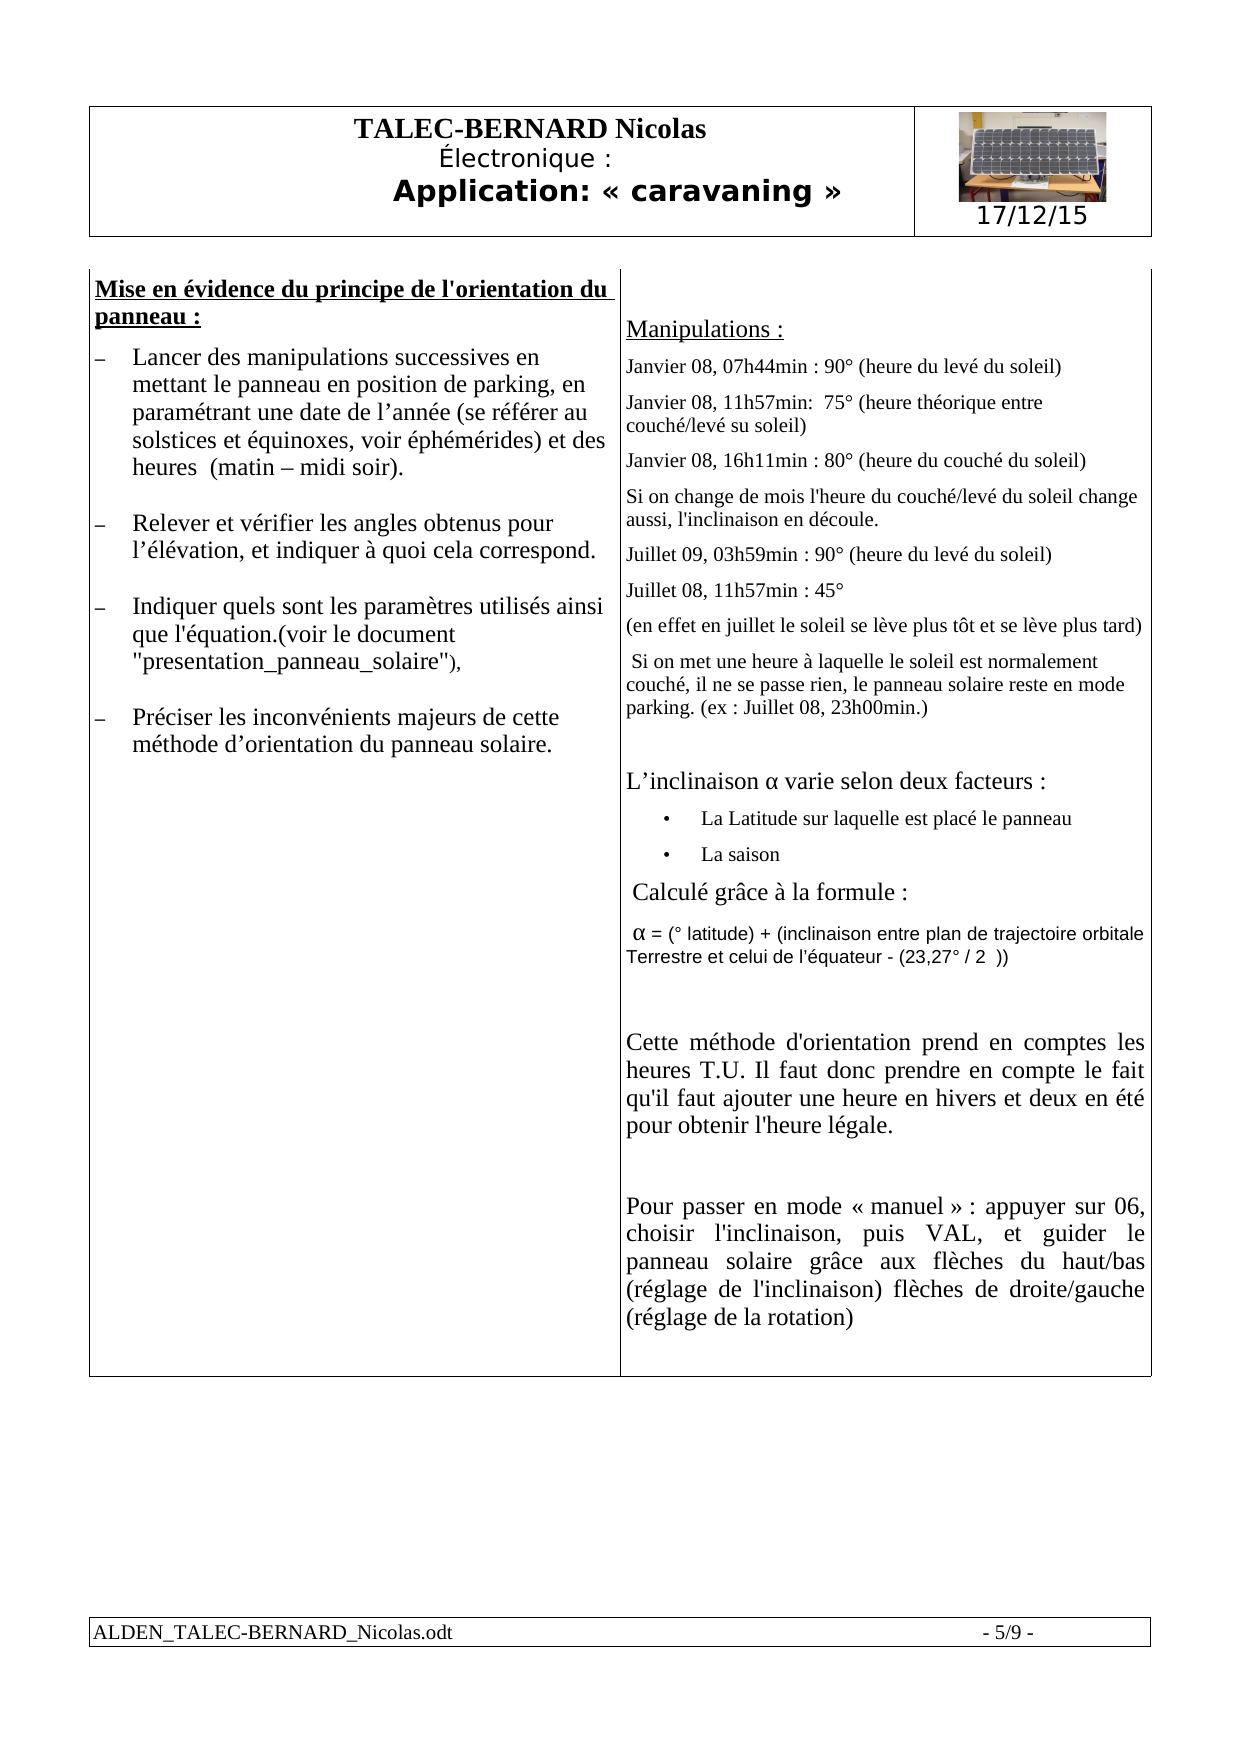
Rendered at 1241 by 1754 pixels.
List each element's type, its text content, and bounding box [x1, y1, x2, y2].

picture [958, 112, 1107, 202]
table_cell Mise en évidence du principe de l'orientation du panneau : Lancer des manipulations successives en mettant le panneau en position de parking, en paramétrant une date de l’année (se référer au solstices et équinoxes, voir éphémérides) et des heures (matin – midi soir). Relever et vérifier les angles obtenus pour l’élévation, et indiquer à quoi cela correspond. Indiquer quels sont les paramètres utilisés ainsi que l'équation.(voir le document "presentation_panneau_solaire"), Préciser les inconvénients majeurs de cette méthode d’orientation du panneau solaire. [90, 269, 620, 1376]
table_cell Manipulations : Janvier 08, 07h44min : 90° (heure du levé du soleil) Janvier 08, 11h57min: 75° (heure théorique entre couché/levé su soleil) Janvier 08, 16h11min : 80° (heure du couché du soleil) Si on change de mois l'heure du couché/levé du soleil change aussi, l'inclinaison en découle. Juillet 09, 03h59min : 90° (heure du levé du soleil) Juillet 08, 11h57min : 45° (en effet en juillet le soleil se lève plus tôt et se lève plus tard) Si on met une heure à laquelle le soleil est normalement couché, il ne se passe rien, le panneau solaire reste en mode parking. (ex : Juillet 08, 23h00min.) L’inclinaison α varie selon deux facteurs : La Latitude sur laquelle est placé le panneau La saison Calculé grâce à la formule : α = (° latitude) + (inclinaison entre plan de trajectoire orbitale Terrestre et celui de l’équateur - (23,27° / 2 )) Cette méthode d'orientation prend en comptes les heures T.U. Il faut donc prendre en compte le fait qu'il faut ajouter une heure en hivers et deux en été pour obtenir l'heure légale. Pour passer en mode « manuel » : appuyer sur 06, choisir l'inclinaison, puis VAL, et guider le panneau solaire grâce aux flèches du haut/bas (réglage de l'inclinaison) flèches de droite/gauche (réglage de la rotation) [621, 269, 1151, 1376]
